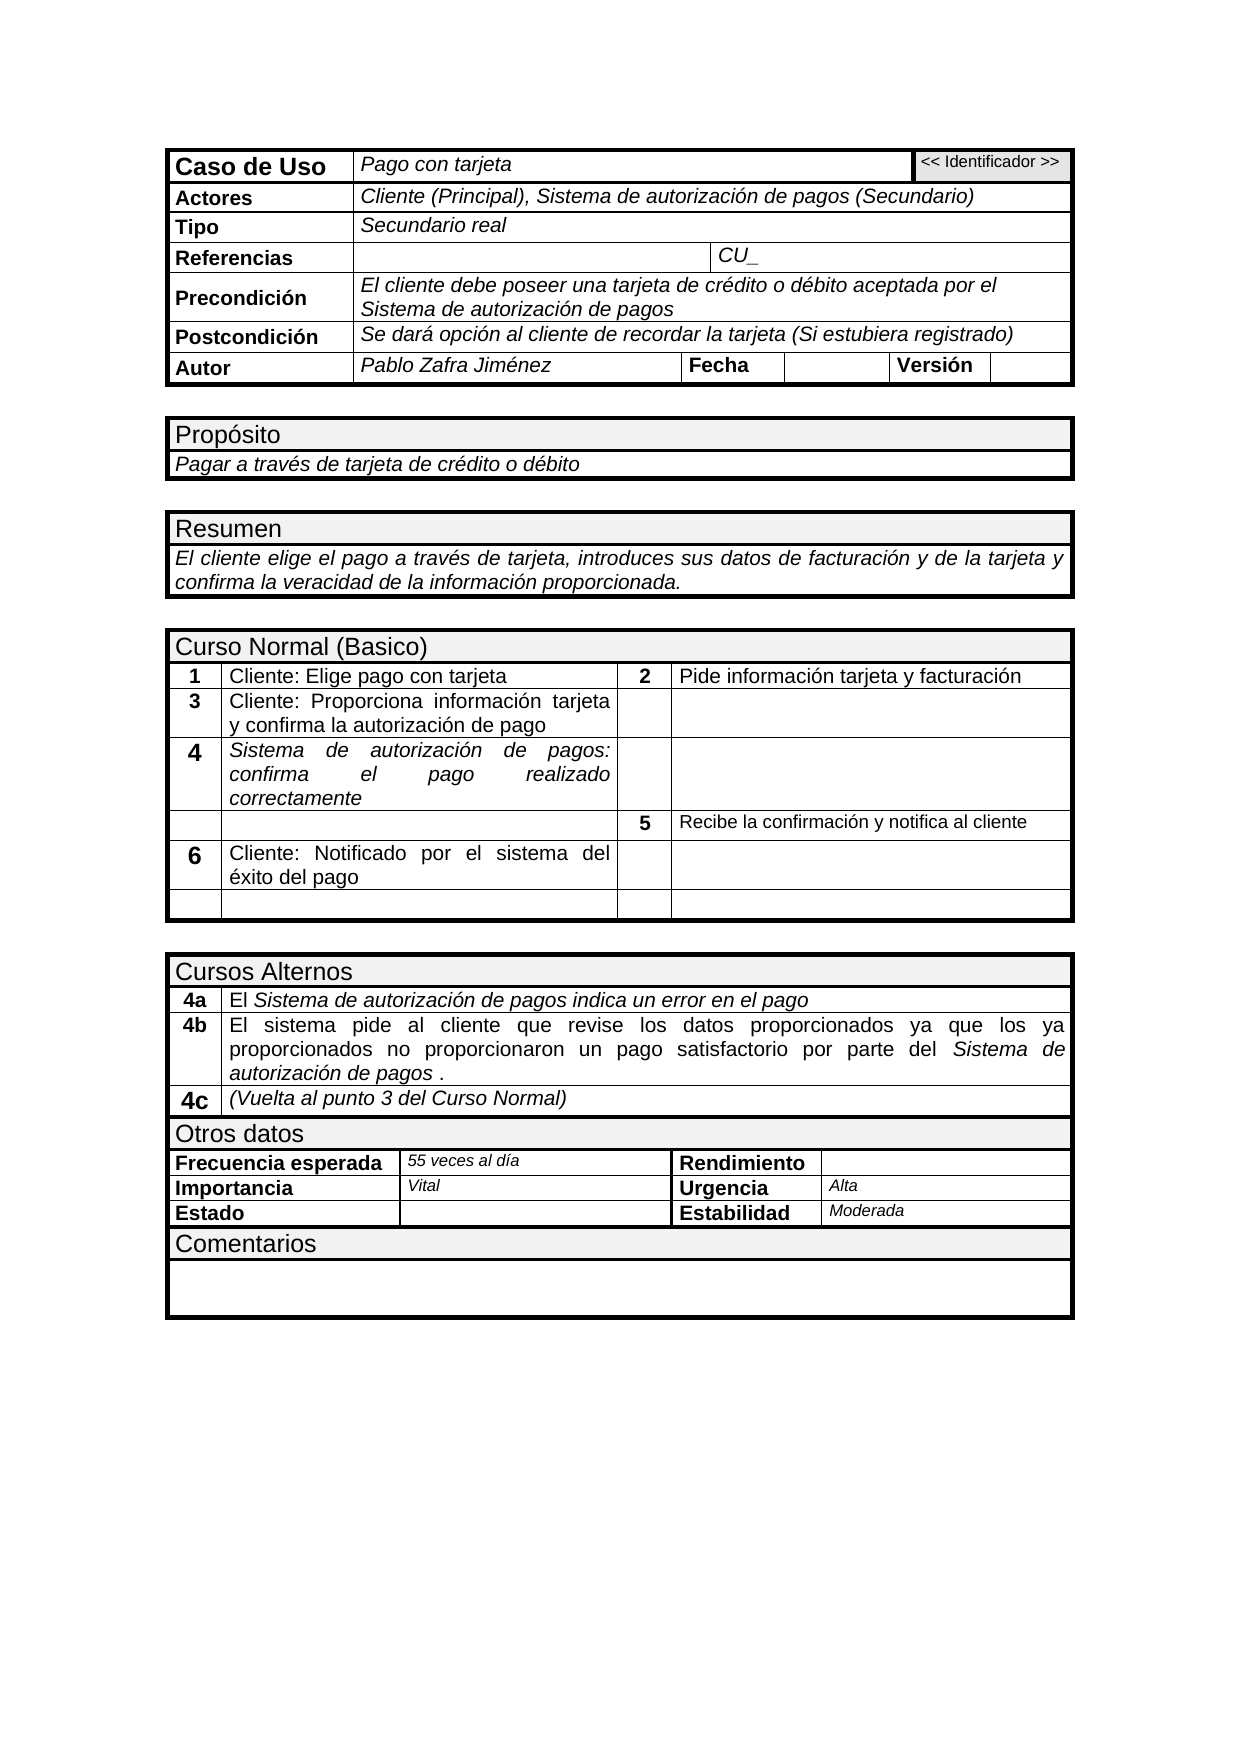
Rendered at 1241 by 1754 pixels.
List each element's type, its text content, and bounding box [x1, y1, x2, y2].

table_cell Cliente: Proporciona información tarjeta y confirma la autorización de pago [222, 689, 617, 737]
table_cell [785, 353, 889, 382]
table_cell [170, 1261, 1070, 1315]
table_cell [401, 1201, 670, 1224]
table_cell Comentarios [170, 1229, 1070, 1258]
table_header Curso Normal (Basico) [170, 632, 1070, 661]
table_cell 5 [618, 811, 671, 839]
table_cell Postcondición [170, 322, 353, 352]
table_cell [672, 890, 1070, 918]
table_cell El cliente elige el pago a través de tarjeta, introduces sus datos de facturación y de la tarjeta y confirma la veracidad de la información proporcionada. [170, 546, 1070, 594]
table_cell 3 [170, 689, 221, 737]
table_header Pago con tarjeta [354, 152, 911, 181]
table_cell Importancia [170, 1176, 399, 1199]
table_cell 4c [170, 1086, 221, 1114]
table_cell 4 [170, 738, 221, 810]
table_cell Frecuencia esperada [170, 1151, 399, 1175]
table_cell Sistema de autorización de pagos: confirma el pago realizado correctamente [222, 738, 617, 810]
table_cell Estabilidad [673, 1201, 821, 1224]
table_cell Rendimiento [673, 1151, 821, 1175]
table_cell [170, 811, 221, 839]
table_cell [170, 890, 221, 918]
table_cell Versión [890, 353, 990, 382]
table_cell [672, 841, 1070, 888]
table_cell Pagar a través de tarjeta de crédito o débito [170, 452, 1070, 476]
table_cell Se dará opción al cliente de recordar la tarjeta (Si estubiera registrado) [354, 322, 1070, 352]
table_cell Cliente (Principal), Sistema de autorización de pagos (Secundario) [354, 184, 1070, 211]
table_cell [822, 1151, 1070, 1175]
table_cell 55 veces al día [401, 1151, 670, 1175]
table_cell Fecha [682, 353, 784, 382]
table_cell 2 [618, 664, 671, 688]
table_cell 4a [170, 988, 221, 1012]
table_header Resumen [170, 514, 1070, 543]
table_cell [222, 811, 617, 839]
table_cell Otros datos [170, 1119, 1070, 1148]
table_cell Vital [401, 1176, 670, 1199]
table_cell [618, 841, 671, 888]
table_cell Moderada [822, 1201, 1070, 1224]
table_cell Recibe la confirmación y notifica al cliente [672, 811, 1070, 839]
table_cell Estado [170, 1201, 399, 1224]
table_header << Identificador >> [916, 152, 1070, 181]
table_cell (Vuelta al punto 3 del Curso Normal) [222, 1086, 1070, 1114]
table_cell El sistema pide al cliente que revise los datos proporcionados ya que los ya proporcionados no proporcionaron un pago satisfactorio por parte del Sistema de autorización de pagos . [222, 1013, 1070, 1085]
table_cell Pablo Zafra Jiménez [354, 353, 681, 382]
table_cell Referencias [170, 243, 353, 272]
table_cell [618, 689, 671, 737]
table_cell [222, 890, 617, 918]
table_header Cursos Alternos [170, 957, 1070, 985]
table_cell Actores [170, 184, 353, 211]
table_cell [618, 890, 671, 918]
table_cell Secundario real [354, 213, 1070, 242]
table_cell [991, 353, 1070, 382]
table_cell [672, 689, 1070, 737]
table_cell [672, 738, 1070, 810]
table_cell Cliente: Notificado por el sistema del éxito del pago [222, 841, 617, 888]
table_header Propósito [170, 420, 1070, 449]
table_cell Tipo [170, 213, 353, 242]
table_cell Pide información tarjeta y facturación [672, 664, 1070, 688]
table_header Caso de Uso [170, 152, 353, 181]
table_cell Precondición [170, 273, 353, 321]
table_cell Cliente: Elige pago con tarjeta [222, 664, 617, 688]
table_cell Alta [822, 1176, 1070, 1199]
table_cell El Sistema de autorización de pagos indica un error en el pago [222, 988, 1070, 1012]
table_cell [618, 738, 671, 810]
table_cell 6 [170, 841, 221, 888]
table_cell Autor [170, 353, 353, 382]
table_cell CU_ [711, 243, 1070, 272]
table_cell 1 [170, 664, 221, 688]
table_cell 4b [170, 1013, 221, 1085]
table_cell [354, 243, 710, 272]
table_cell Urgencia [673, 1176, 821, 1199]
table_cell El cliente debe poseer una tarjeta de crédito o débito aceptada por el Sistema de autorización de pagos [354, 273, 1070, 321]
